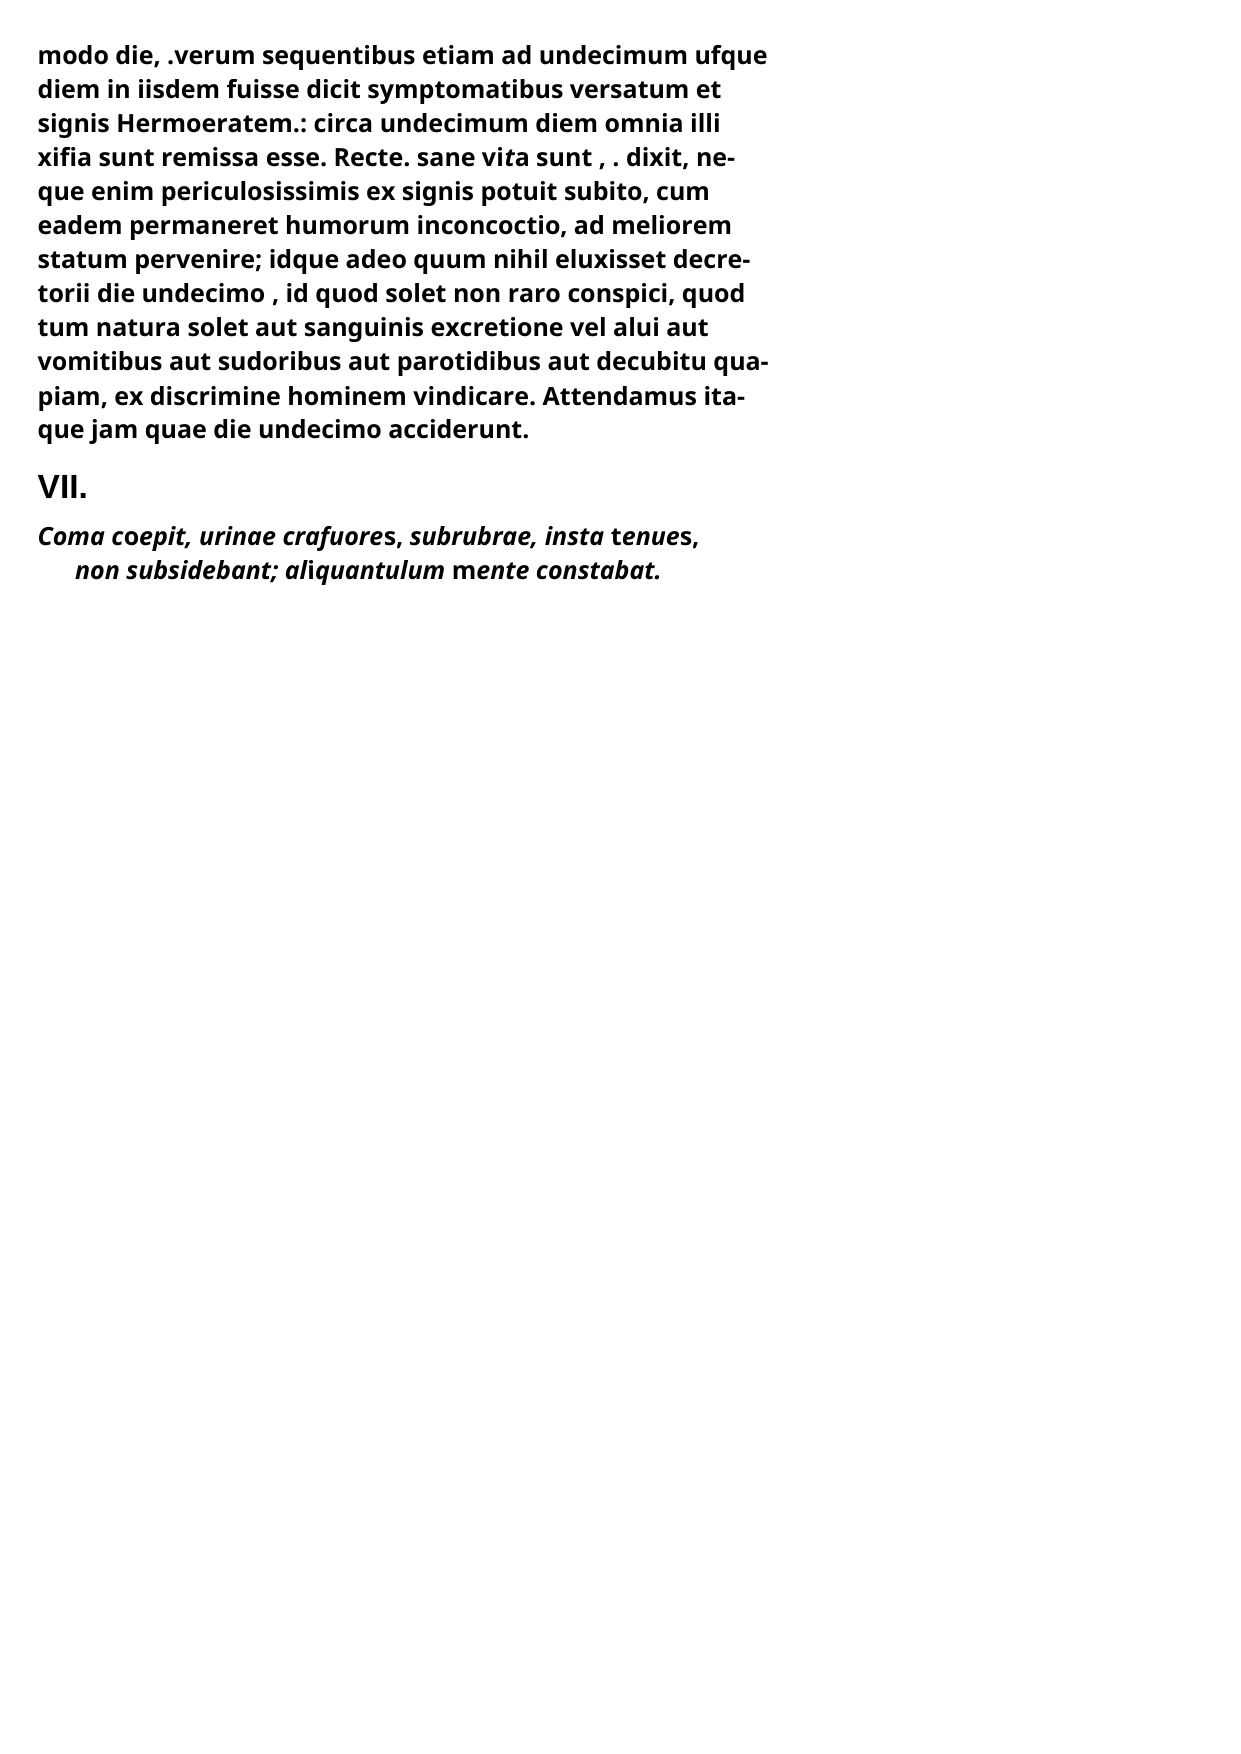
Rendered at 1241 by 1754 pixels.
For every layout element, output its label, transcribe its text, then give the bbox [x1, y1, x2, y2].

text modo die, .verum sequentibus etiam ad undecimum ufque diem in iisdem fuisse dicit symptomatibus versatum et signis Hermoeratem.: circa undecimum diem omnia illi xifia sunt remissa esse. Recte. sane vita sunt , . dixit, ne- que enim periculosissimis ex signis potuit subito, cum eadem permaneret humorum inconcoctio, ad meliorem statum pervenire; idque adeo quum nihil eluxisset decre- torii die undecimo , id quod solet non raro conspici, quod tum natura solet aut sanguinis excretione vel alui aut vomitibus aut sudoribus aut parotidibus aut decubitu qua- piam, ex discrimine hominem vindicare. Attendamus ita- que jam quae die undecimo acciderunt. [37, 37, 1203, 446]
subtitle VII. [37, 467, 1203, 506]
text Coma coepit, urinae crafuores, subrubrae, insta tenues, non subsidebant; aliquantulum mente constabat. [37, 518, 1203, 586]
